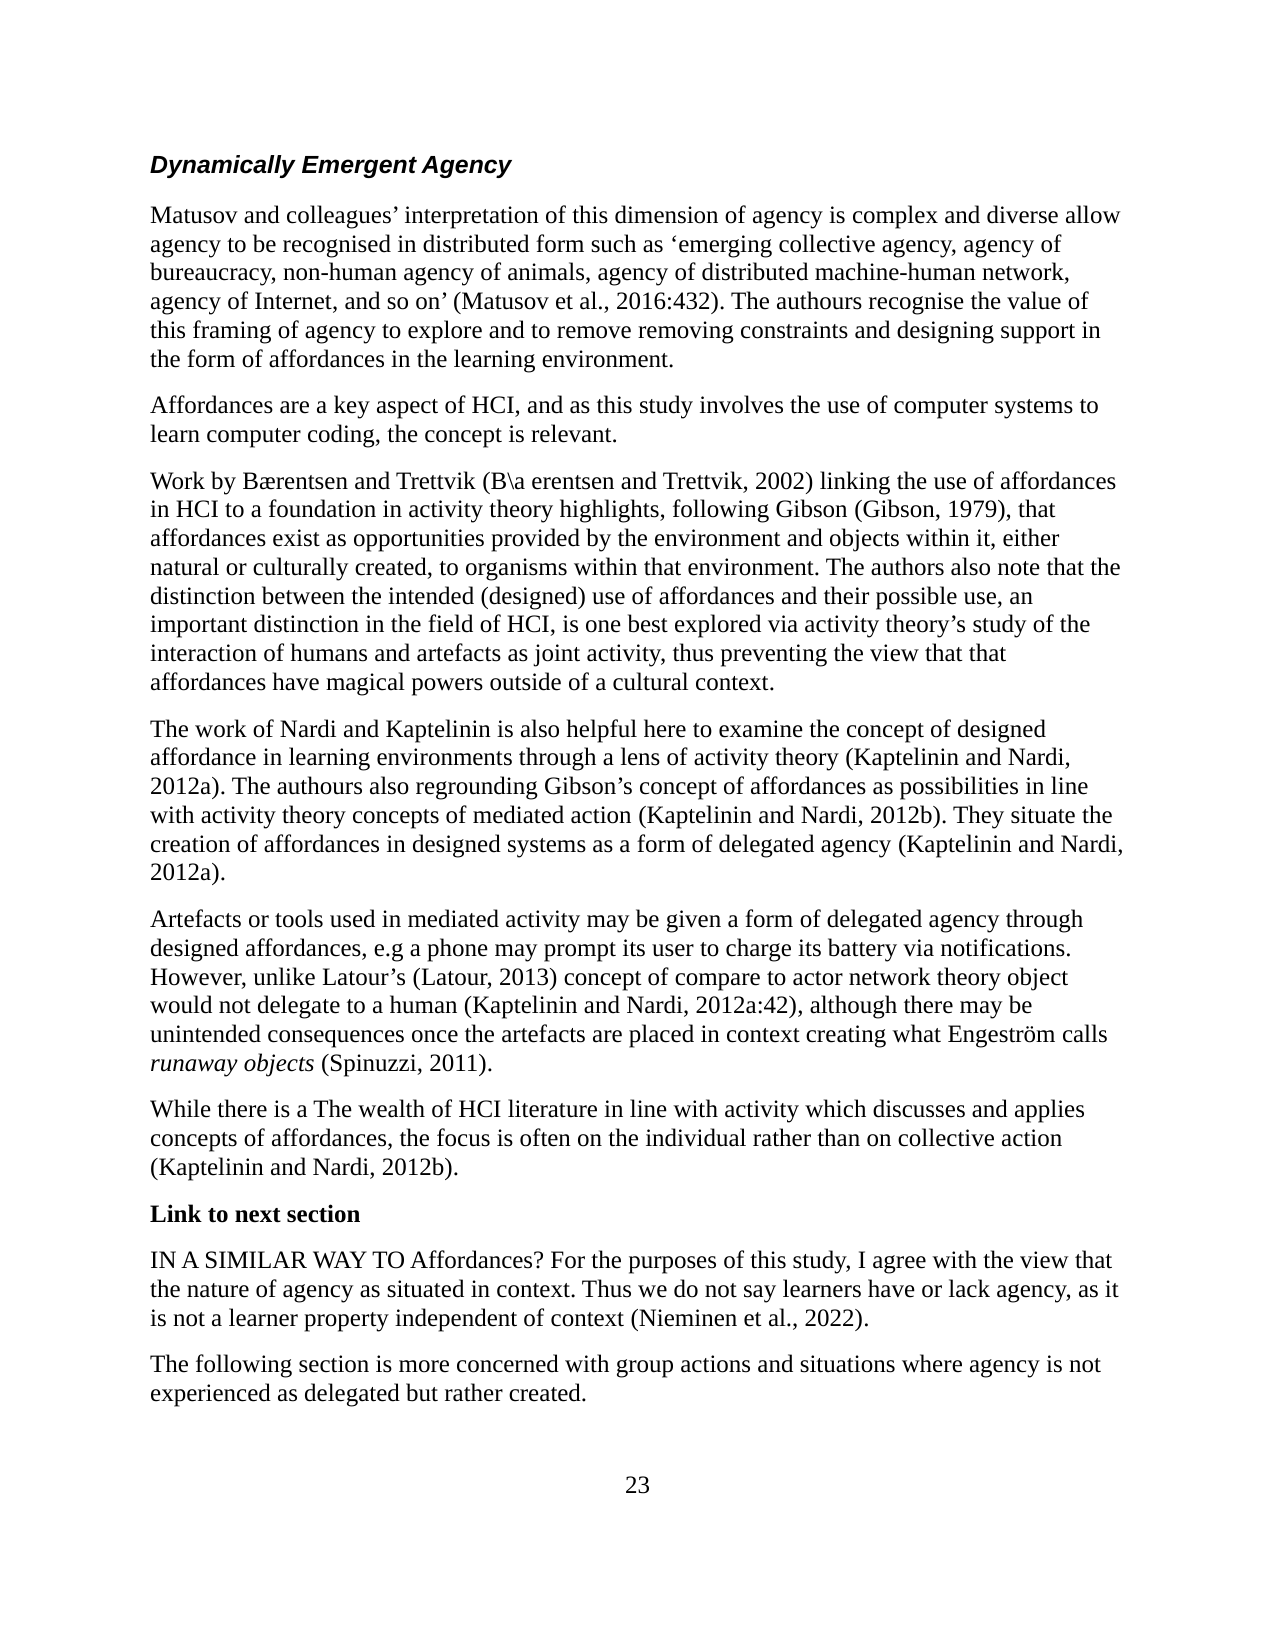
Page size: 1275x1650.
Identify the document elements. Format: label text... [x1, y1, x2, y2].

text The following section is more concerned with group actions and situations where agency is not experienced as delegated but rather created. [150, 1349, 1125, 1407]
text IN A SIMILAR WAY TO Affordances? For the purposes of this study, I agree with the view that the nature of agency as situated in context. Thus we do not say learners have or lack agency, as it is not a learner property independent of context (Nieminen et al., 2022). [150, 1245, 1125, 1332]
text Matusov and colleagues’ interpretation of this dimension of agency is complex and diverse allow agency to be recognised in distributed form such as ‘emerging collective agency, agency of bureaucracy, non-human agency of animals, agency of distributed machine-human network, agency of Internet, and so on’ (Matusov et al., 2016:432). The authours recognise the value of this framing of agency to explore and to remove removing constraints and designing support in the form of affordances in the learning environment. [150, 200, 1125, 372]
text The work of Nardi and Kaptelinin is also helpful here to examine the concept of designed affordance in learning environments through a lens of activity theory (Kaptelinin and Nardi, 2012a). The authours also regrounding Gibson’s concept of affordances as possibilities in line with activity theory concepts of mediated action (Kaptelinin and Nardi, 2012b). They situate the creation of affordances in designed systems as a form of delegated agency (Kaptelinin and Nardi, 2012a). [150, 714, 1125, 886]
subtitle Dynamically Emergent Agency [150, 150, 1125, 178]
text While there is a The wealth of HCI literature in line with activity which discusses and applies concepts of affordances, the focus is often on the individual rather than on collective action (Kaptelinin and Nardi, 2012b). [150, 1094, 1125, 1181]
text Artefacts or tools used in mediated activity may be given a form of delegated agency through designed affordances, e.g a phone may prompt its user to charge its battery via notifications. However, unlike Latour’s (Latour, 2013) concept of compare to actor network theory object would not delegate to a human (Kaptelinin and Nardi, 2012a:42), although there may be unintended consequences once the artefacts are placed in context creating what Engeström calls runaway objects (Spinuzzi, 2011). [150, 904, 1125, 1077]
text Link to next section [150, 1199, 1125, 1227]
text Affordances are a key aspect of HCI, and as this study involves the use of computer systems to learn computer coding, the concept is relevant. [150, 390, 1125, 448]
text Work by Bærentsen and Trettvik (B\a erentsen and Trettvik, 2002) linking the use of affordances in HCI to a foundation in activity theory highlights, following Gibson (Gibson, 1979), that affordances exist as opportunities provided by the environment and objects within it, either natural or culturally created, to organisms within that environment. The authors also note that the distinction between the intended (designed) use of affordances and their possible use, an important distinction in the field of HCI, is one best explored via activity theory’s study of the interaction of humans and artefacts as joint activity, thus preventing the view that that affordances have magical powers outside of a cultural context. [150, 466, 1125, 696]
